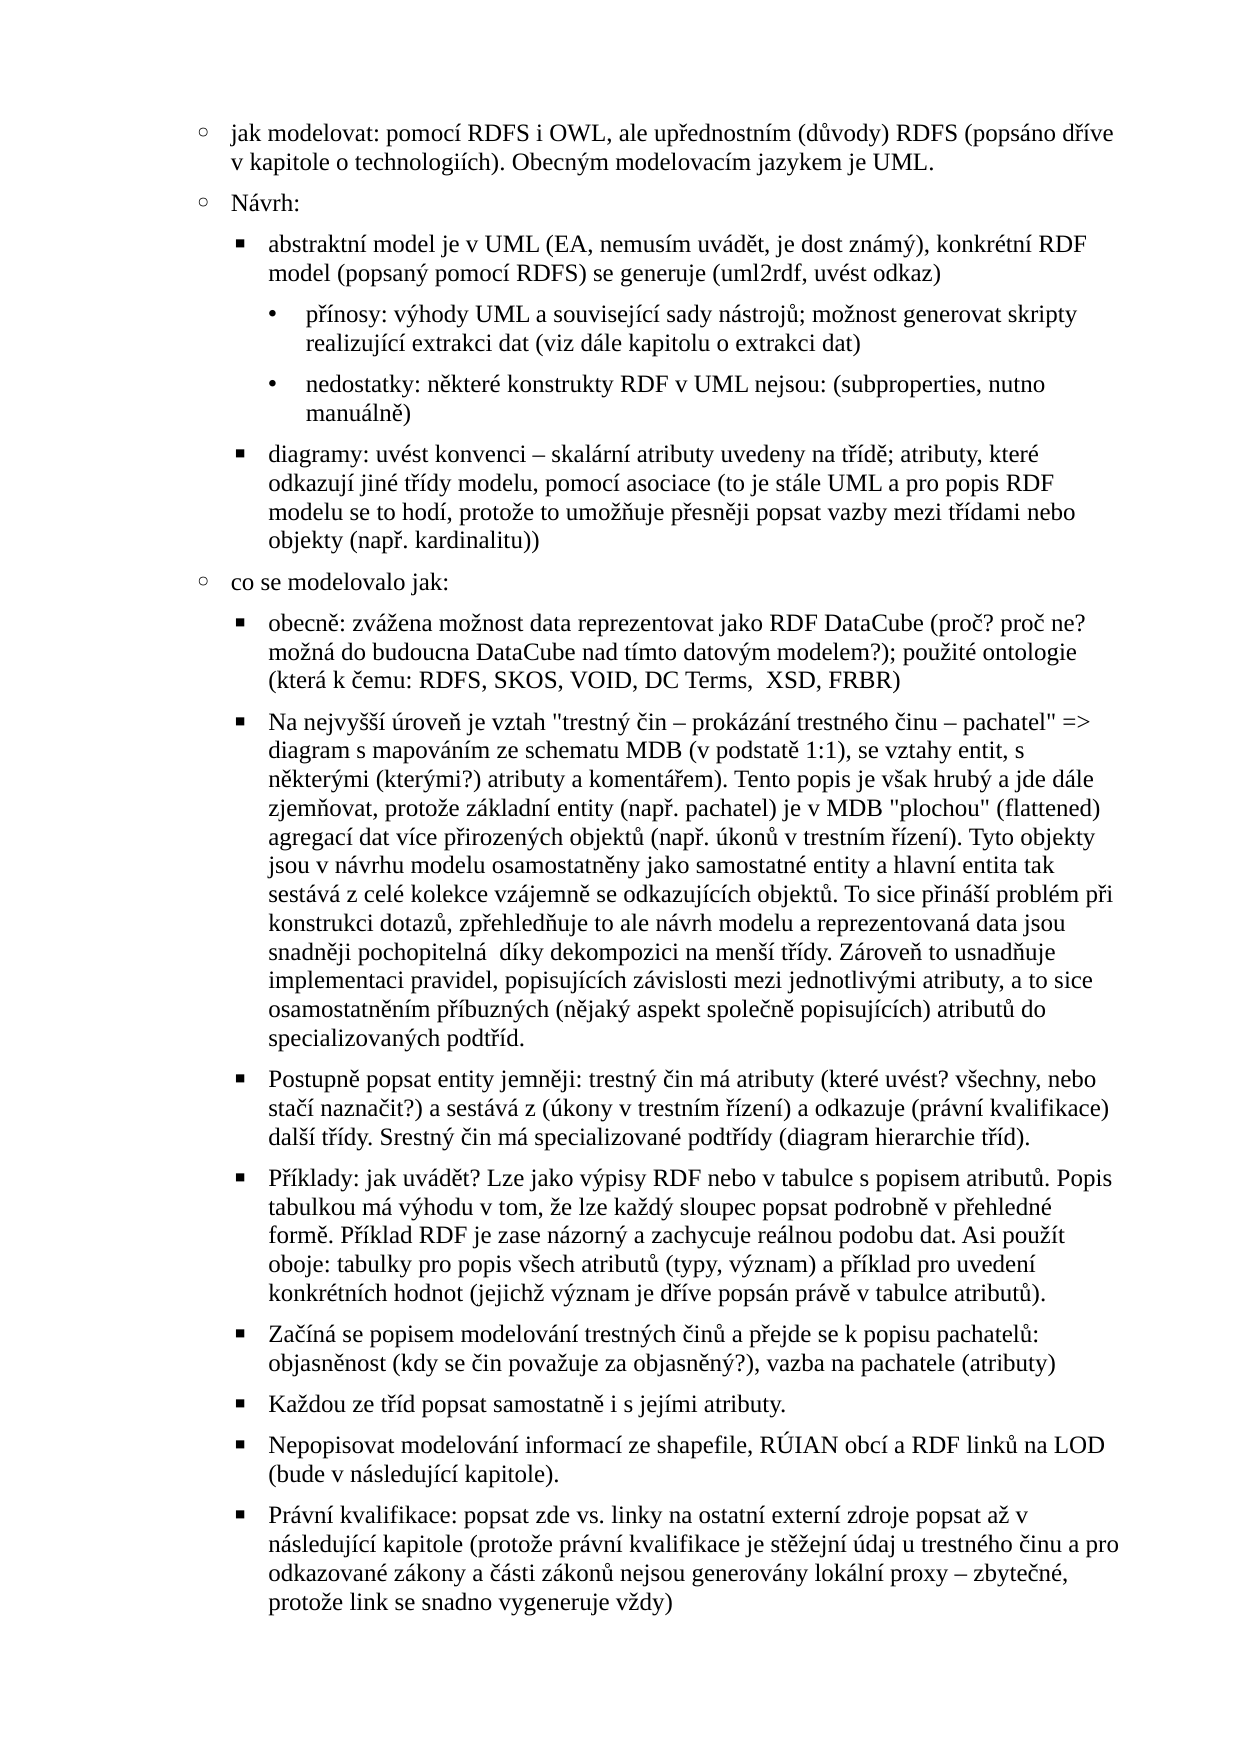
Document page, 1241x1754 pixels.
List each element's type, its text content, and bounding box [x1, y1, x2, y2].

list jak modelovat: pomocí RDFS i OWL, ale upřednostním (důvody) RDFS (popsáno dříve v kapitole o technologiích). Obecným modelovacím jazykem je UML. [193, 118, 1122, 176]
list nedostatky: některé konstrukty RDF v UML nejsou: (subproperties, nutno manuálně) [268, 369, 1122, 427]
list Nepopisovat modelování informací ze shapefile, RÚIAN obcí a RDF linků na LOD (bude v následující kapitole). [231, 1431, 1122, 1488]
list Příklady: jak uvádět? Lze jako výpisy RDF nebo v tabulce s popisem atributů. Popis tabulkou má výhodu v tom, že lze každý sloupec popsat podrobně v přehledné formě. Příklad RDF je zase názorný a zachycuje reálnou podobu dat. Asi použít oboje: tabulky pro popis všech atributů (typy, význam) a příklad pro uvedení konkrétních hodnot (jejichž význam je dříve popsán právě v tabulce atributů). [231, 1163, 1122, 1307]
list diagramy: uvést konvenci – skalární atributy uvedeny na třídě; atributy, které odkazují jiné třídy modelu, pomocí asociace (to je stále UML a pro popis RDF modelu se to hodí, protože to umožňuje přesněji popsat vazby mezi třídami nebo objekty (např. kardinalitu)) [231, 439, 1122, 554]
list Začíná se popisem modelování trestných činů a přejde se k popisu pachatelů: objasněnost (kdy se čin považuje za objasněný?), vazba na pachatele (atributy) [231, 1319, 1122, 1377]
list Postupně popsat entity jemněji: trestný čin má atributy (které uvést? všechny, nebo stačí naznačit?) a sestává z (úkony v trestním řízení) a odkazuje (právní kvalifikace) další třídy. Srestný čin má specializované podtřídy (diagram hierarchie tříd). [231, 1064, 1122, 1151]
list Každou ze tříd popsat samostatně i s jejími atributy. [231, 1389, 1122, 1418]
list obecně: zvážena možnost data reprezentovat jako RDF DataCube (proč? proč ne? možná do budoucna DataCube nad tímto datovým modelem?); použité ontologie (která k čemu: RDFS, SKOS, VOID, DC Terms, XSD, FRBR) [231, 608, 1122, 694]
list Na nejvyšší úroveň je vztah "trestný čin – prokázání trestného činu – pachatel" => diagram s mapováním ze schematu MDB (v podstatě 1:1), se vztahy entit, s některými (kterými?) atributy a komentářem). Tento popis je však hrubý a jde dále zjemňovat, protože základní entity (např. pachatel) je v MDB "plochou" (flattened) agregací dat více přirozených objektů (např. úkonů v trestním řízení). Tyto objekty jsou v návrhu modelu osamostatněny jako samostatné entity a hlavní entita tak sestává z celé kolekce vzájemně se odkazujících objektů. To sice přináší problém při konstrukci dotazů, zpřehledňuje to ale návrh modelu a reprezentovaná data jsou snadněji pochopitelná díky dekompozici na menší třídy. Zároveň to usnadňuje implementaci pravidel, popisujících závislosti mezi jednotlivými atributy, a to sice osamostatněním příbuzných (nějaký aspekt společně popisujících) atributů do specializovaných podtříd. [231, 707, 1122, 1052]
list abstraktní model je v UML (EA, nemusím uvádět, je dost známý), konkrétní RDF model (popsaný pomocí RDFS) se generuje (uml2rdf, uvést odkaz) [231, 229, 1122, 287]
list Návrh: [193, 188, 1122, 217]
list přínosy: výhody UML a související sady nástrojů; možnost generovat skripty realizující extrakci dat (viz dále kapitolu o extrakci dat) [268, 299, 1122, 357]
list Právní kvalifikace: popsat zde vs. linky na ostatní externí zdroje popsat až v následující kapitole (protože právní kvalifikace je stěžejní údaj u trestného činu a pro odkazované zákony a části zákonů nejsou generovány lokální proxy – zbytečné, protože link se snadno vygeneruje vždy) [231, 1501, 1122, 1616]
list co se modelovalo jak: [193, 567, 1122, 596]
